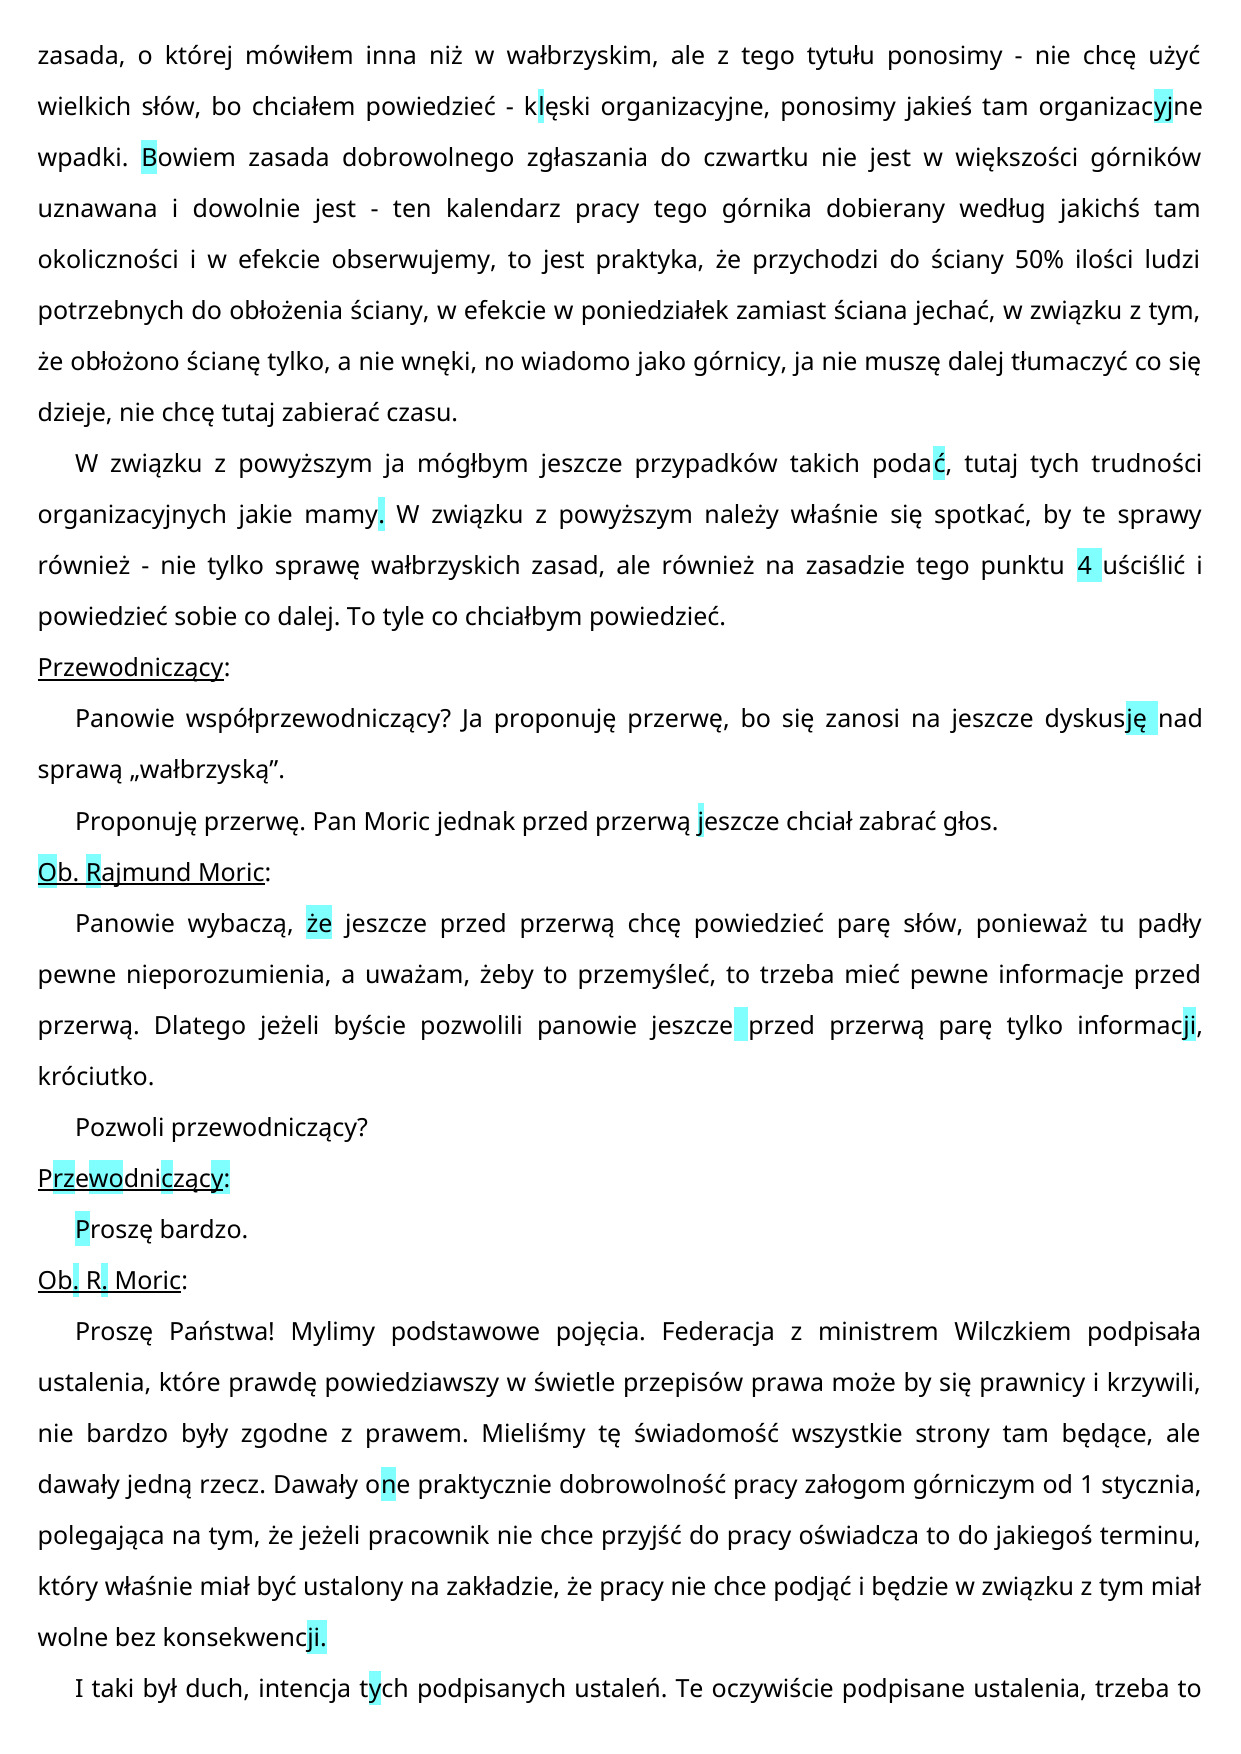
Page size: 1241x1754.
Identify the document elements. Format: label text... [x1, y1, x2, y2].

text Panowie współprzewodniczący? Ja proponuję przerwę, bo się zanosi na jeszcze dyskusję nad sprawą „wałbrzyską”. [37, 701, 1203, 786]
text Przewodniczący: [37, 1160, 1203, 1194]
text Pozwoli przewodniczący? [37, 1109, 1203, 1143]
text Proszę Państwa! Mylimy podstawowe pojęcia. Federacja z ministrem Wilczkiem podpisała ustalenia, które prawdę powiedziawszy w świetle przepisów prawa może by się prawnicy i krzywili, nie bardzo były zgodne z prawem. Mieliśmy tę świadomość wszystkie strony tam będące, ale dawały jedną rzecz. Dawały one praktycznie dobrowolność pracy załogom górniczym od 1 stycznia, polegająca na tym, że jeżeli pracownik nie chce przyjść do pracy oświadcza to do jakiegoś terminu, który właśnie miał być ustalony na zakładzie, że pracy nie chce podjąć i będzie w związku z tym miał wolne bez konsekwencji. [37, 1313, 1203, 1654]
text Ob. R. Moric: [37, 1262, 1203, 1297]
text I taki był duch, intencja tych podpisanych ustaleń. Te oczywiście podpisane ustalenia, trzeba to [37, 1671, 1203, 1705]
text zasada, o której mówiłem inna niż w wałbrzyskim, ale z tego tytułu ponosimy - nie chcę użyć wielkich słów, bo chciałem powiedzieć - klęski organizacyjne, ponosimy jakieś tam organizacyjne wpadki. Bowiem zasada dobrowolnego zgłaszania do czwartku nie jest w większości górników uznawana i dowolnie jest - ten kalendarz pracy tego górnika dobierany według jakichś tam okoliczności i w efekcie obserwujemy, to jest praktyka, że przychodzi do ściany 50% ilości ludzi potrzebnych do obłożenia ściany, w efekcie w poniedziałek zamiast ściana jechać, w związku z tym, że obłożono ścianę tylko, a nie wnęki, no wiadomo jako górnicy, ja nie muszę dalej tłumaczyć co się dzieje, nie chcę tutaj zabierać czasu. [37, 37, 1203, 429]
text Proponuję przerwę. Pan Moric jednak przed przerwą jeszcze chciał zabrać głos. [37, 803, 1203, 837]
text Przewodniczący: [37, 650, 1203, 684]
text Panowie wybaczą, że jeszcze przed przerwą chcę powiedzieć parę słów, ponieważ tu padły pewne nieporozumienia, a uważam, żeby to przemyśleć, to trzeba mieć pewne informacje przed przerwą. Dlatego jeżeli byście pozwolili panowie jeszcze przed przerwą parę tylko informacji, króciutko. [37, 905, 1203, 1092]
text Proszę bardzo. [37, 1211, 1203, 1246]
text Ob. Rajmund Moric: [37, 854, 1203, 888]
text W związku z powyższym ja mógłbym jeszcze przypadków takich podać, tutaj tych trudności organizacyjnych jakie mamy. W związku z powyższym należy właśnie się spotkać, by te sprawy również - nie tylko sprawę wałbrzyskich zasad, ale również na zasadzie tego punktu 4 uściślić i powiedzieć sobie co dalej. To tyle co chciałbym powiedzieć. [37, 446, 1203, 633]
